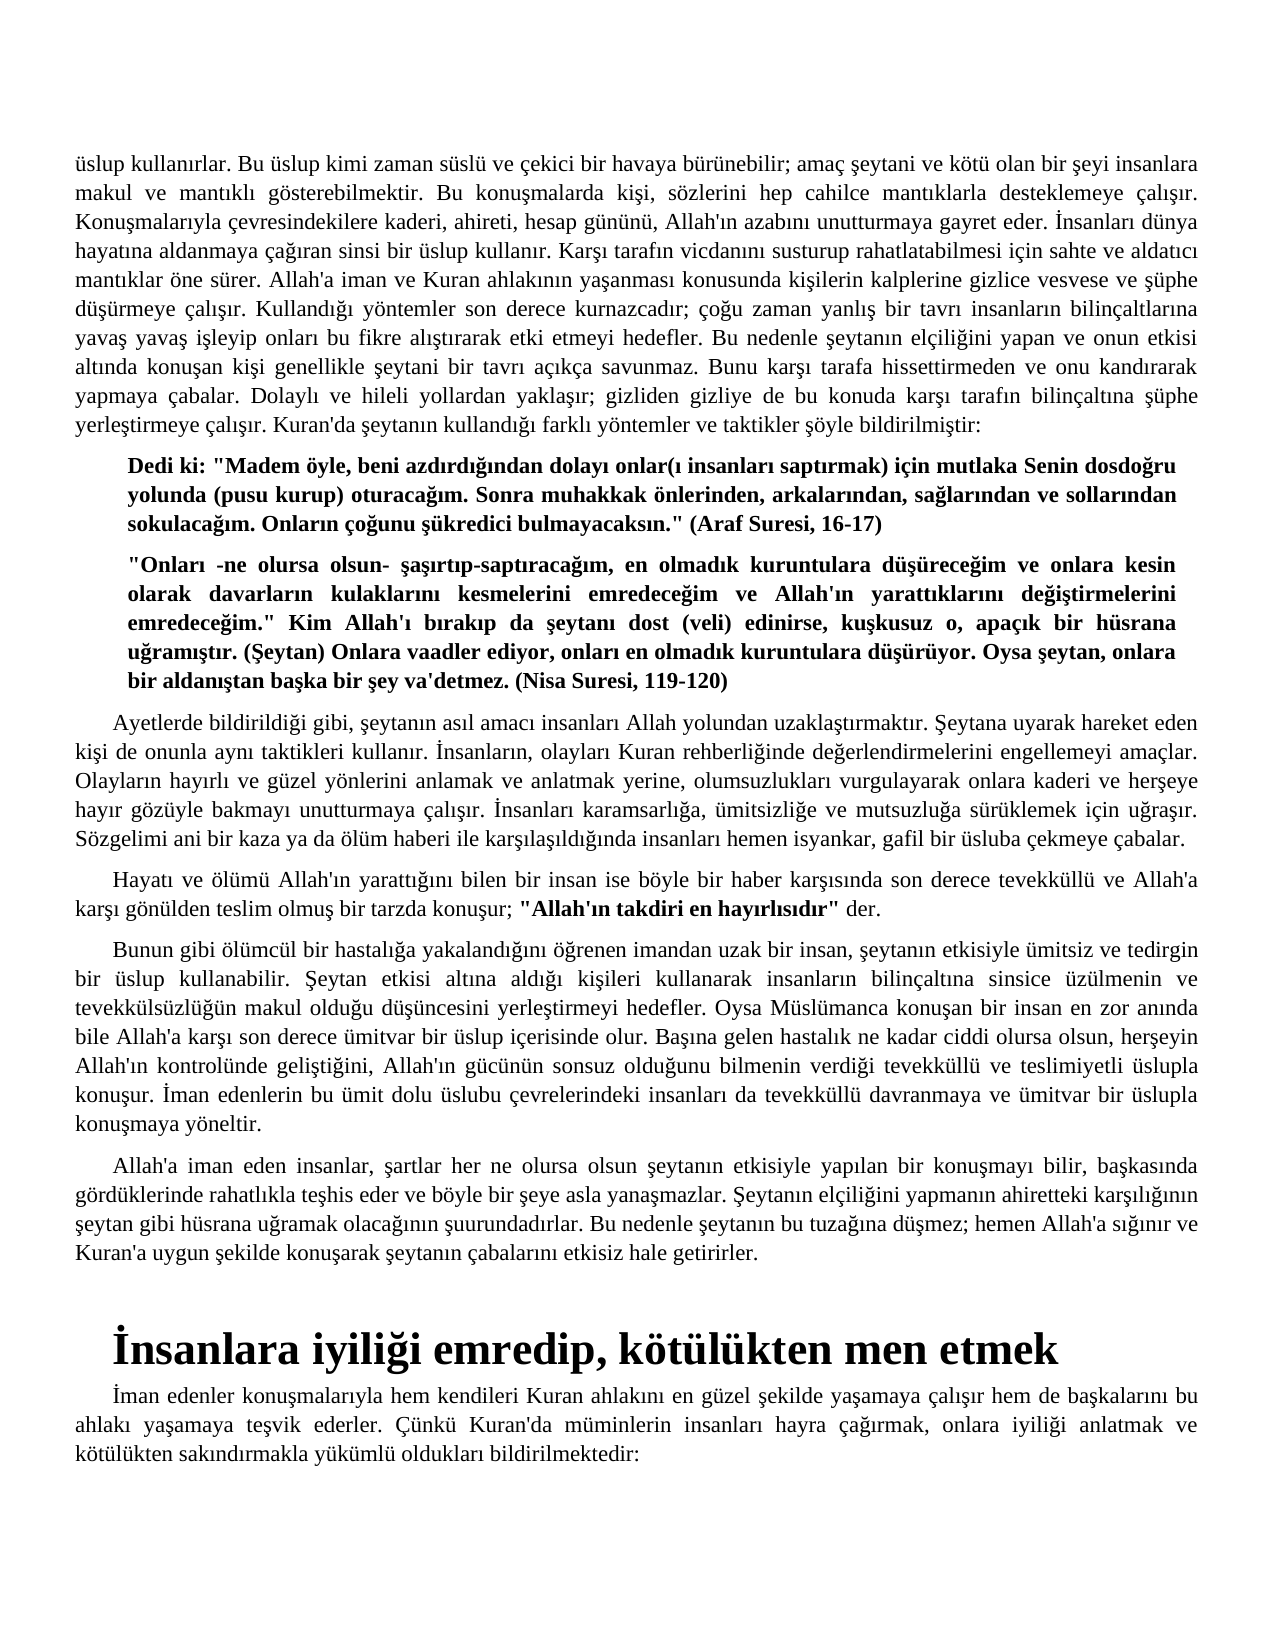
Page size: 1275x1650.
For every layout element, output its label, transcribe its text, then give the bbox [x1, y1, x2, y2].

text Dedi ki: "Madem öyle, beni azdırdığından dolayı onlar(ı insanları saptırmak) için mutlaka Senin dosdoğru yolunda (pusu kurup) oturacağım. Sonra muhakkak önlerinden, arkalarından, sağlarından ve sollarından sokulacağım. Onların çoğunu şükredici bulmayacaksın." (Araf Suresi, 16-17) [127, 452, 1177, 536]
text Bunun gibi ölümcül bir hastalığa yakalandığını öğrenen imandan uzak bir insan, şeytanın etkisiyle ümitsiz ve tedirgin bir üslup kullanabilir. Şeytan etkisi altına aldığı kişileri kullanarak insanların bilinçaltına sinsice üzülmenin ve tevekkülsüzlüğün makul olduğu düşüncesini yerleştirmeyi hedefler. Oysa Müslümanca konuşan bir insan en zor anında bile Allah'a karşı son derece ümitvar bir üslup içerisinde olur. Başına gelen hastalık ne kadar ciddi olursa olsun, herşeyin Allah'ın kontrolünde geliştiğini, Allah'ın gücünün sonsuz olduğunu bilmenin verdiği tevekküllü ve teslimiyetli üslupla konuşur. İman edenlerin bu ümit dolu üslubu çevrelerindeki insanları da tevekküllü davranmaya ve ümitvar bir üslupla konuşmaya yöneltir. [75, 936, 1200, 1137]
text Allah'a iman eden insanlar, şartlar her ne olursa olsun şeytanın etkisiyle yapılan bir konuşmayı bilir, başkasında gördüklerinde rahatlıkla teşhis eder ve böyle bir şeye asla yanaşmazlar. Şeytanın elçiliğini yapmanın ahiretteki karşılığının şeytan gibi hüsrana uğramak olacağının şuurundadırlar. Bu nedenle şeytanın bu tuzağına düşmez; hemen Allah'a sığınır ve Kuran'a uygun şekilde konuşarak şeytanın çabalarını etkisiz hale getirirler. [75, 1152, 1200, 1265]
text Hayatı ve ölümü Allah'ın yarattığını bilen bir insan ise böyle bir haber karşısında son derece tevekküllü ve Allah'a karşı gönülden teslim olmuş bir tarzda konuşur; "Allah'ın takdiri en hayırlısıdır" der. [75, 866, 1200, 921]
text İman edenler konuşmalarıyla hem kendileri Kuran ahlakını en güzel şekilde yaşamaya çalışır hem de başkalarını bu ahlakı yaşamaya teşvik ederler. Çünkü Kuran'da müminlerin insanları hayra çağırmak, onlara iyiliği anlatmak ve kötülükten sakındırmakla yükümlü oldukları bildirilmektedir: [75, 1382, 1200, 1467]
text "Onları -ne olursa olsun- şaşırtıp-saptıracağım, en olmadık kuruntulara düşüreceğim ve onlara kesin olarak davarların kulaklarını kesmelerini emredeceğim ve Allah'ın yarattıklarını değiştirmelerini emredeceğim." Kim Allah'ı bırakıp da şeytanı dost (veli) edinirse, kuşkusuz o, apaçık bir hüsrana uğramıştır. (Şeytan) Onlara vaadler ediyor, onları en olmadık kuruntulara düşürüyor. Oysa şeytan, onlara bir aldanıştan başka bir şey va'detmez. (Nisa Suresi, 119-120) [127, 551, 1177, 694]
text üslup kullanırlar. Bu üslup kimi zaman süslü ve çekici bir havaya bürünebilir; amaç şeytani ve kötü olan bir şeyi insanlara makul ve mantıklı gösterebilmektir. Bu konuşmalarda kişi, sözlerini hep cahilce mantıklarla desteklemeye çalışır. Konuşmalarıyla çevresindekilere kaderi, ahireti, hesap gününü, Allah'ın azabını unutturmaya gayret eder. İnsanları dünya hayatına aldanmaya çağıran sinsi bir üslup kullanır. Karşı tarafın vicdanını susturup rahatlatabilmesi için sahte ve aldatıcı mantıklar öne sürer. Allah'a iman ve Kuran ahlakının yaşanması konusunda kişilerin kalplerine gizlice vesvese ve şüphe düşürmeye çalışır. Kullandığı yöntemler son derece kurnazcadır; çoğu zaman yanlış bir tavrı insanların bilinçaltlarına yavaş yavaş işleyip onları bu fikre alıştırarak etki etmeyi hedefler. Bu nedenle şeytanın elçiliğini yapan ve onun etkisi altında konuşan kişi genellikle şeytani bir tavrı açıkça savunmaz. Bunu karşı tarafa hissettirmeden ve onu kandırarak yapmaya çabalar. Dolaylı ve hileli yollardan yaklaşır; gizliden gizliye de bu konuda karşı tarafın bilinçaltına şüphe yerleştirmeye çalışır. Kuran'da şeytanın kullandığı farklı yöntemler ve taktikler şöyle bildirilmiştir: [75, 150, 1200, 437]
text Ayetlerde bildirildiği gibi, şeytanın asıl amacı insanları Allah yolundan uzaklaştırmaktır. Şeytana uyarak hareket eden kişi de onunla aynı taktikleri kullanır. İnsanların, olayları Kuran rehberliğinde değerlendirmelerini engellemeyi amaçlar. Olayların hayırlı ve güzel yönlerini anlamak ve anlatmak yerine, olumsuzlukları vurgulayarak onlara kaderi ve herşeye hayır gözüyle bakmayı unutturmaya çalışır. İnsanları karamsarlığa, ümitsizliğe ve mutsuzluğa sürüklemek için uğraşır. Sözgelimi ani bir kaza ya da ölüm haberi ile karşılaşıldığında insanları hemen isyankar, gafil bir üsluba çekmeye çabalar. [75, 709, 1200, 851]
subtitle İnsanlara iyiliği emredip, kötülükten men etmek [112, 1321, 1200, 1374]
